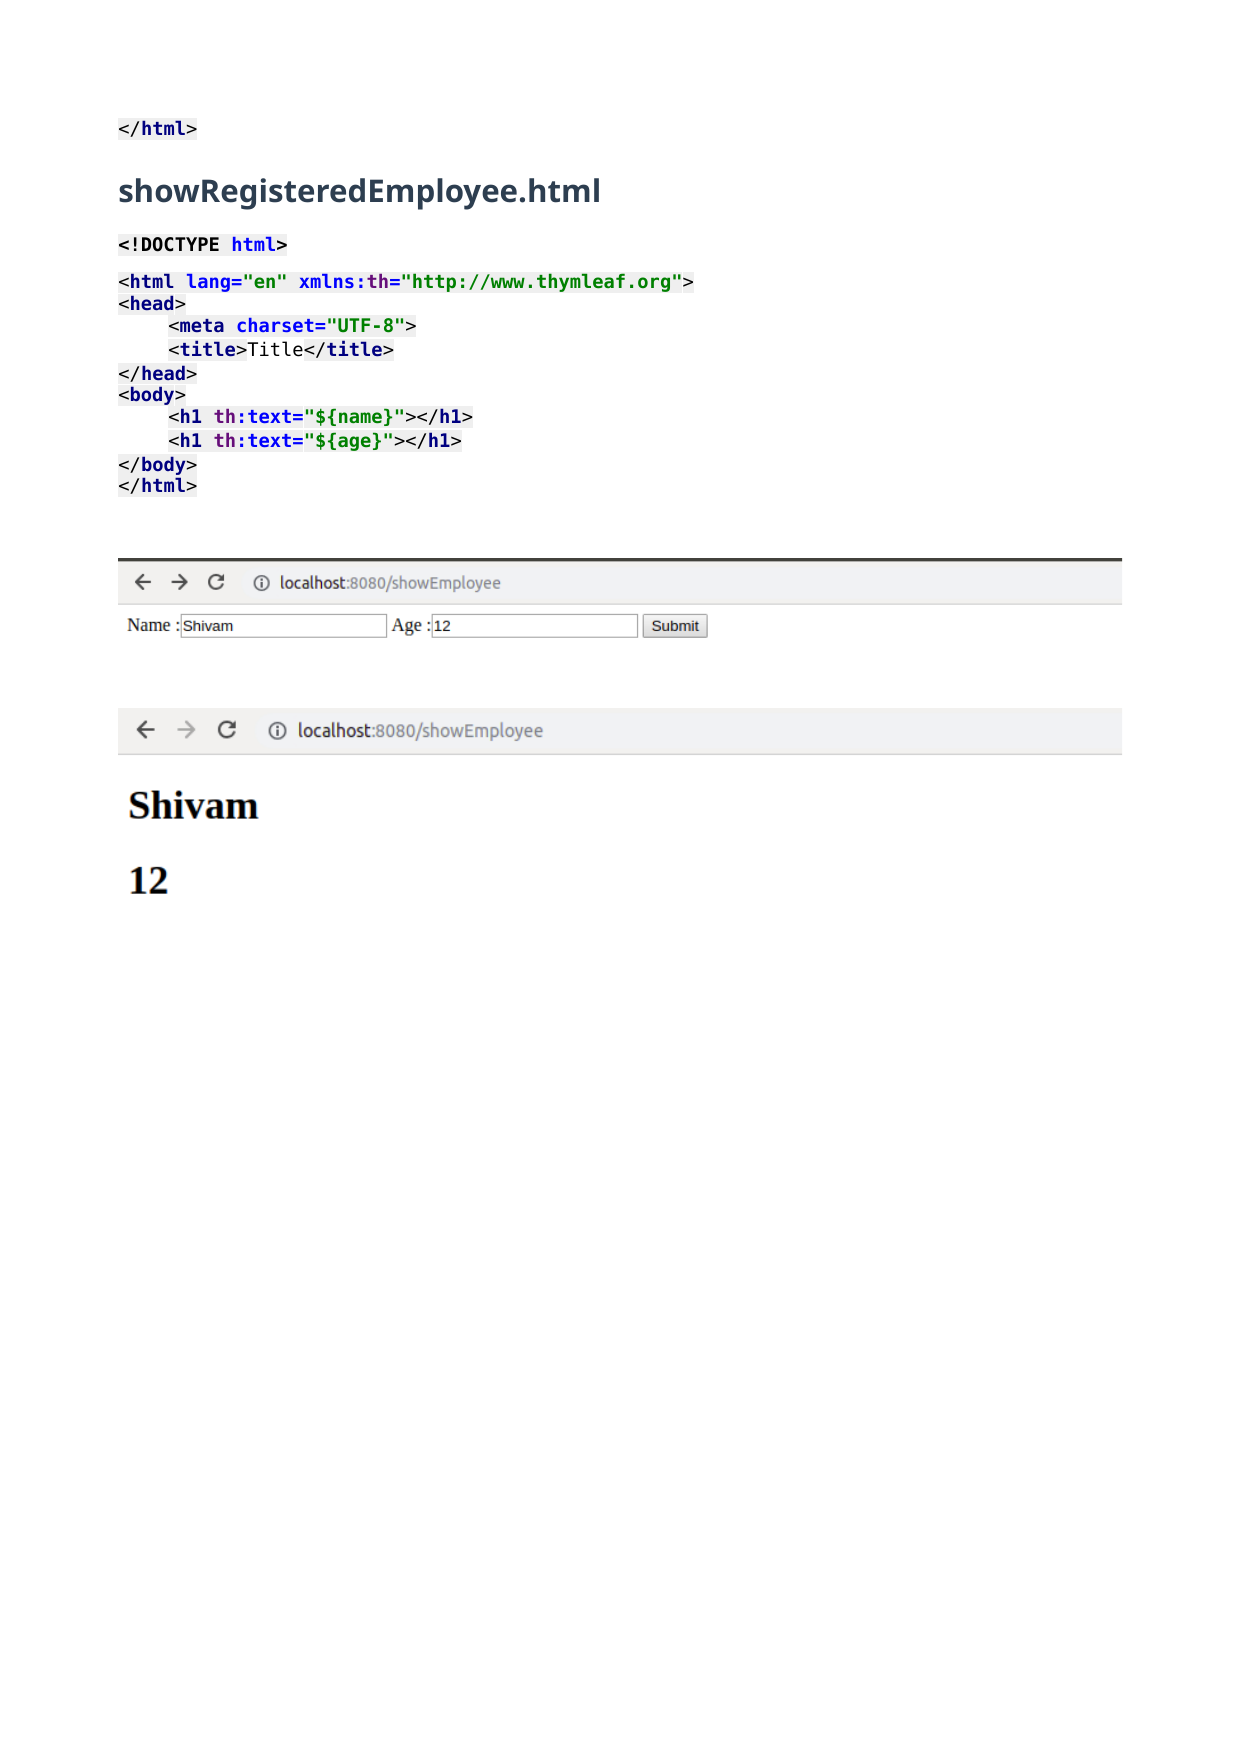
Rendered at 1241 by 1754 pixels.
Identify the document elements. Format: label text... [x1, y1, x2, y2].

text <title>Title</title> [118, 339, 1122, 363]
text showRegisteredEmployee.html [118, 169, 1122, 212]
text <meta charset="UTF-8"> [118, 315, 1122, 339]
text </html> [118, 118, 1122, 140]
text <head> [118, 293, 1122, 315]
text </head> [118, 363, 1122, 384]
picture [118, 558, 1123, 679]
text <html lang="en" xmlns:th="http://www.thymleaf.org"> [118, 272, 1122, 293]
text </body> [118, 454, 1122, 476]
text <h1 th:text="${age}"></h1> [118, 430, 1122, 454]
text <body> [118, 384, 1122, 406]
text </html> [118, 476, 1122, 497]
text <!DOCTYPE html> [118, 234, 1122, 256]
text <h1 th:text="${name}"></h1> [118, 406, 1122, 430]
picture [118, 708, 1123, 1016]
